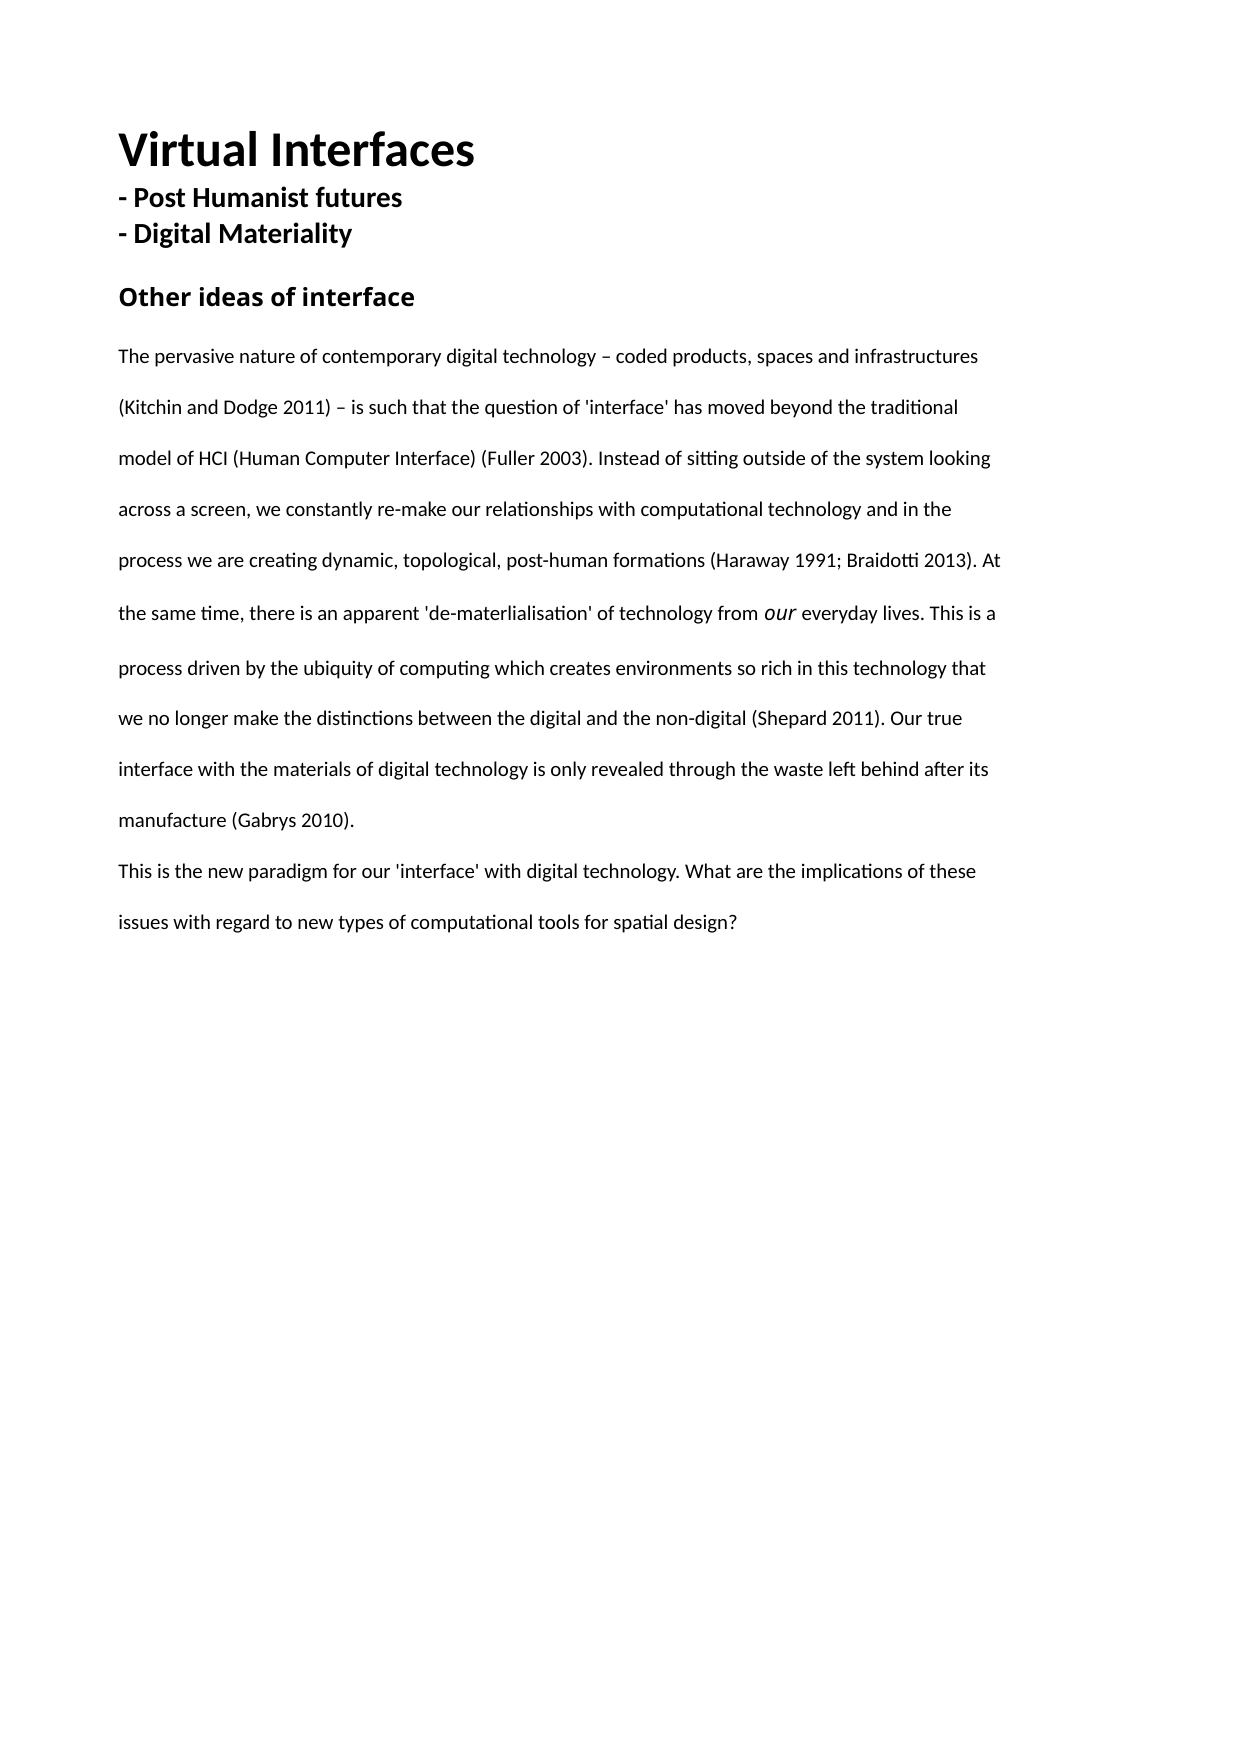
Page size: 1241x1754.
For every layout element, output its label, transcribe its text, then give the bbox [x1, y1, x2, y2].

text interface with the materials of digital technology is only revealed through the waste left behind after its [118, 756, 1122, 782]
text manufacture (Gabrys 2010). [118, 807, 1122, 833]
text model of HCI (Human Computer Interface) (Fuller 2003). Instead of sitting outside of the system looking [118, 445, 1122, 471]
text Other ideas of interface [118, 279, 1122, 313]
text This is the new paradigm for our 'interface' with digital technology. What are the implications of these [118, 858, 1122, 883]
text we no longer make the distinctions between the digital and the non-digital (Shepard 2011). Our true [118, 706, 1122, 731]
text - Post Humanist futures [118, 179, 1122, 215]
text process driven by the ubiquity of computing which creates environments so rich in this technology that [118, 655, 1122, 680]
text Virtual Interfaces [118, 118, 1122, 179]
text The pervasive nature of contemporary digital technology – coded products, spaces and infrastructures [118, 344, 1122, 369]
text process we are creating dynamic, topological, post-human formations (Haraway 1991; Braidotti 2013). At [118, 547, 1122, 572]
text the same time, there is an apparent 'de-materlialisation' of technology from our everyday lives. This is a [118, 598, 1122, 626]
text - Digital Materiality [118, 215, 1122, 250]
text (Kitchin and Dodge 2011) – is such that the question of 'interface' has moved beyond the traditional [118, 394, 1122, 420]
text issues with regard to new types of computational tools for spatial design? [118, 909, 1122, 934]
text across a screen, we constantly re-make our relationships with computational technology and in the [118, 496, 1122, 522]
